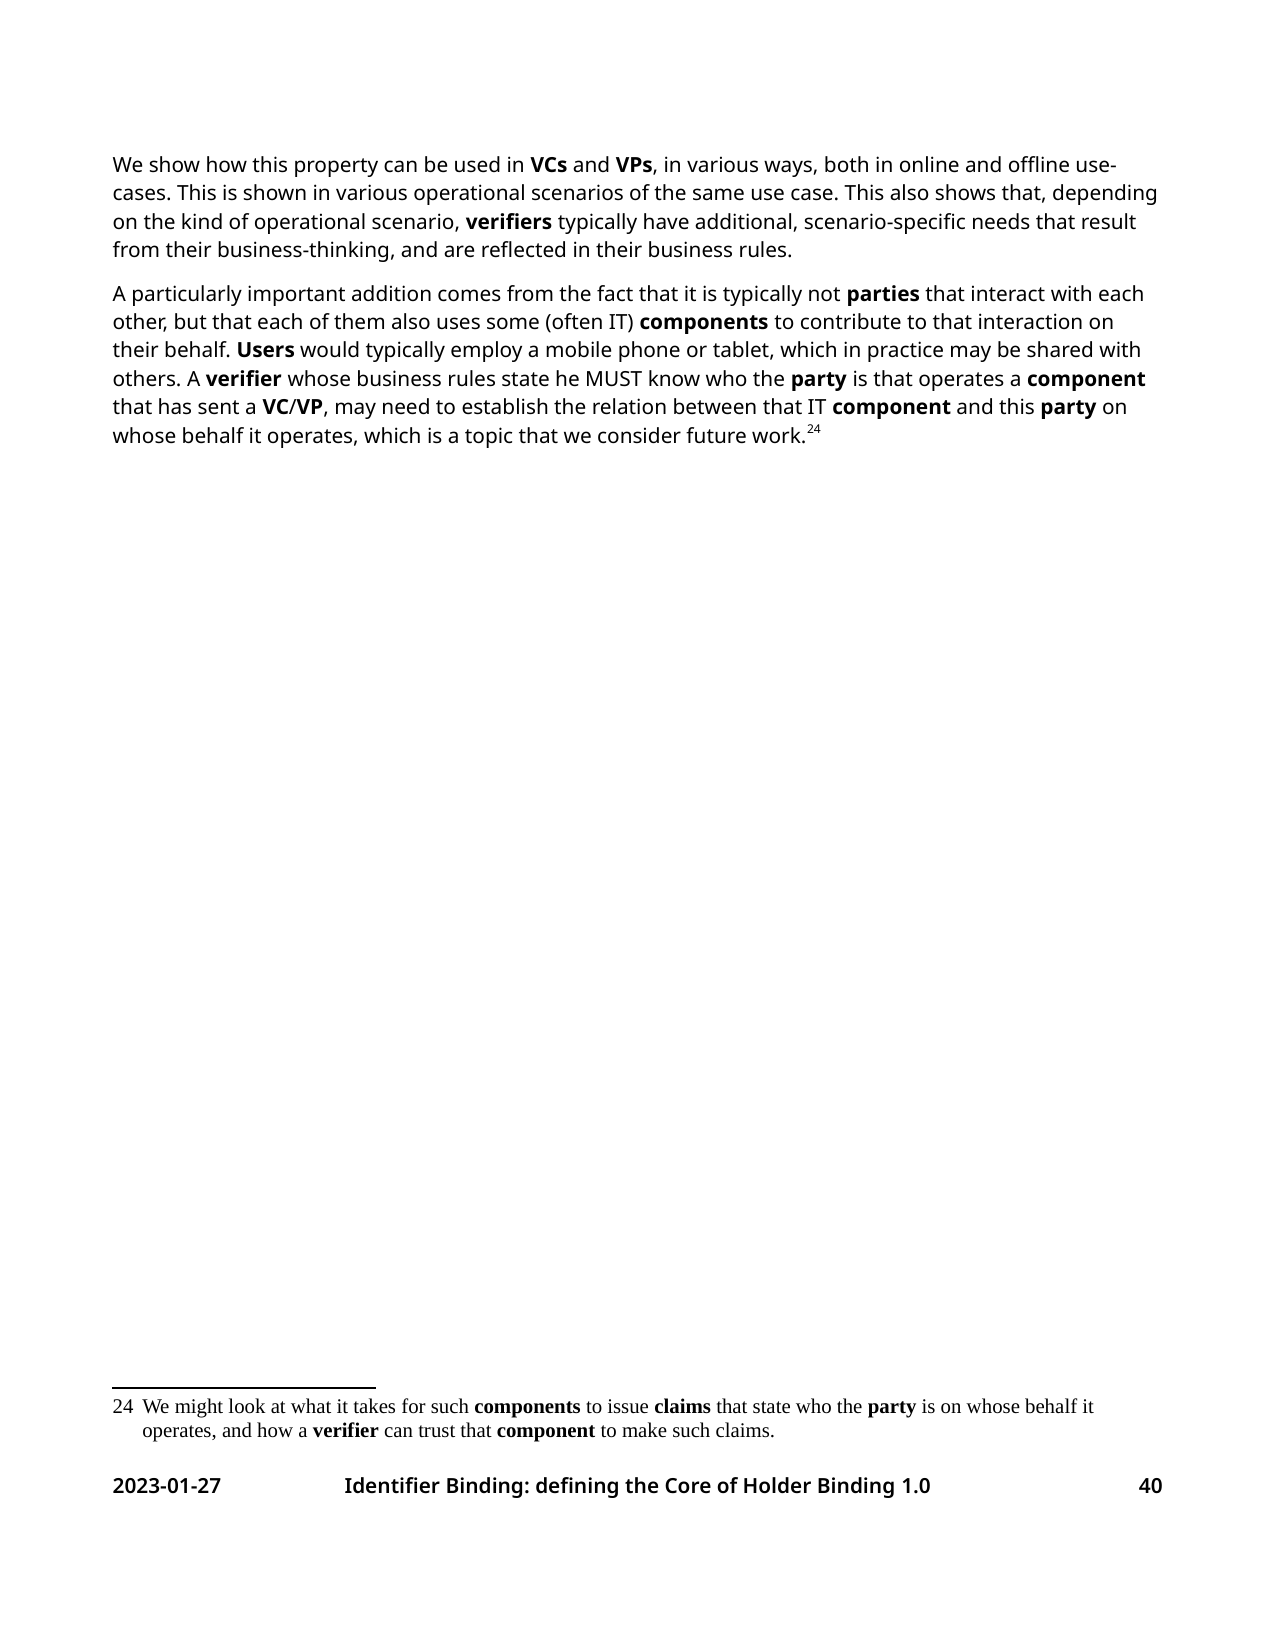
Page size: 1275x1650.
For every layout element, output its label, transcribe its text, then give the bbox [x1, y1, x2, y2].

text We might look at what it takes for such components to issue claims that state who the party is on whose behalf it operates, and how a verifier can trust that component to make such claims. [112, 1394, 1162, 1442]
text A particularly important addition comes from the fact that it is typically not parties that interact with each other, but that each of them also uses some (often IT) components to contribute to that interaction on their behalf. Users would typically employ a mobile phone or tablet, which in practice may be shared with others. A verifier whose business rules state he MUST know who the party is that operates a component that has sent a VC/VP, may need to establish the relation between that IT component and this party on whose behalf it operates, which is a topic that we consider future work. [112, 279, 1162, 449]
text We show how this property can be used in VCs and VPs, in various ways, both in online and offline use-cases. This is shown in various operational scenarios of the same use case. This also shows that, depending on the kind of operational scenario, verifiers typically have additional, scenario-specific needs that result from their business-thinking, and are reflected in their business rules. [112, 150, 1162, 264]
